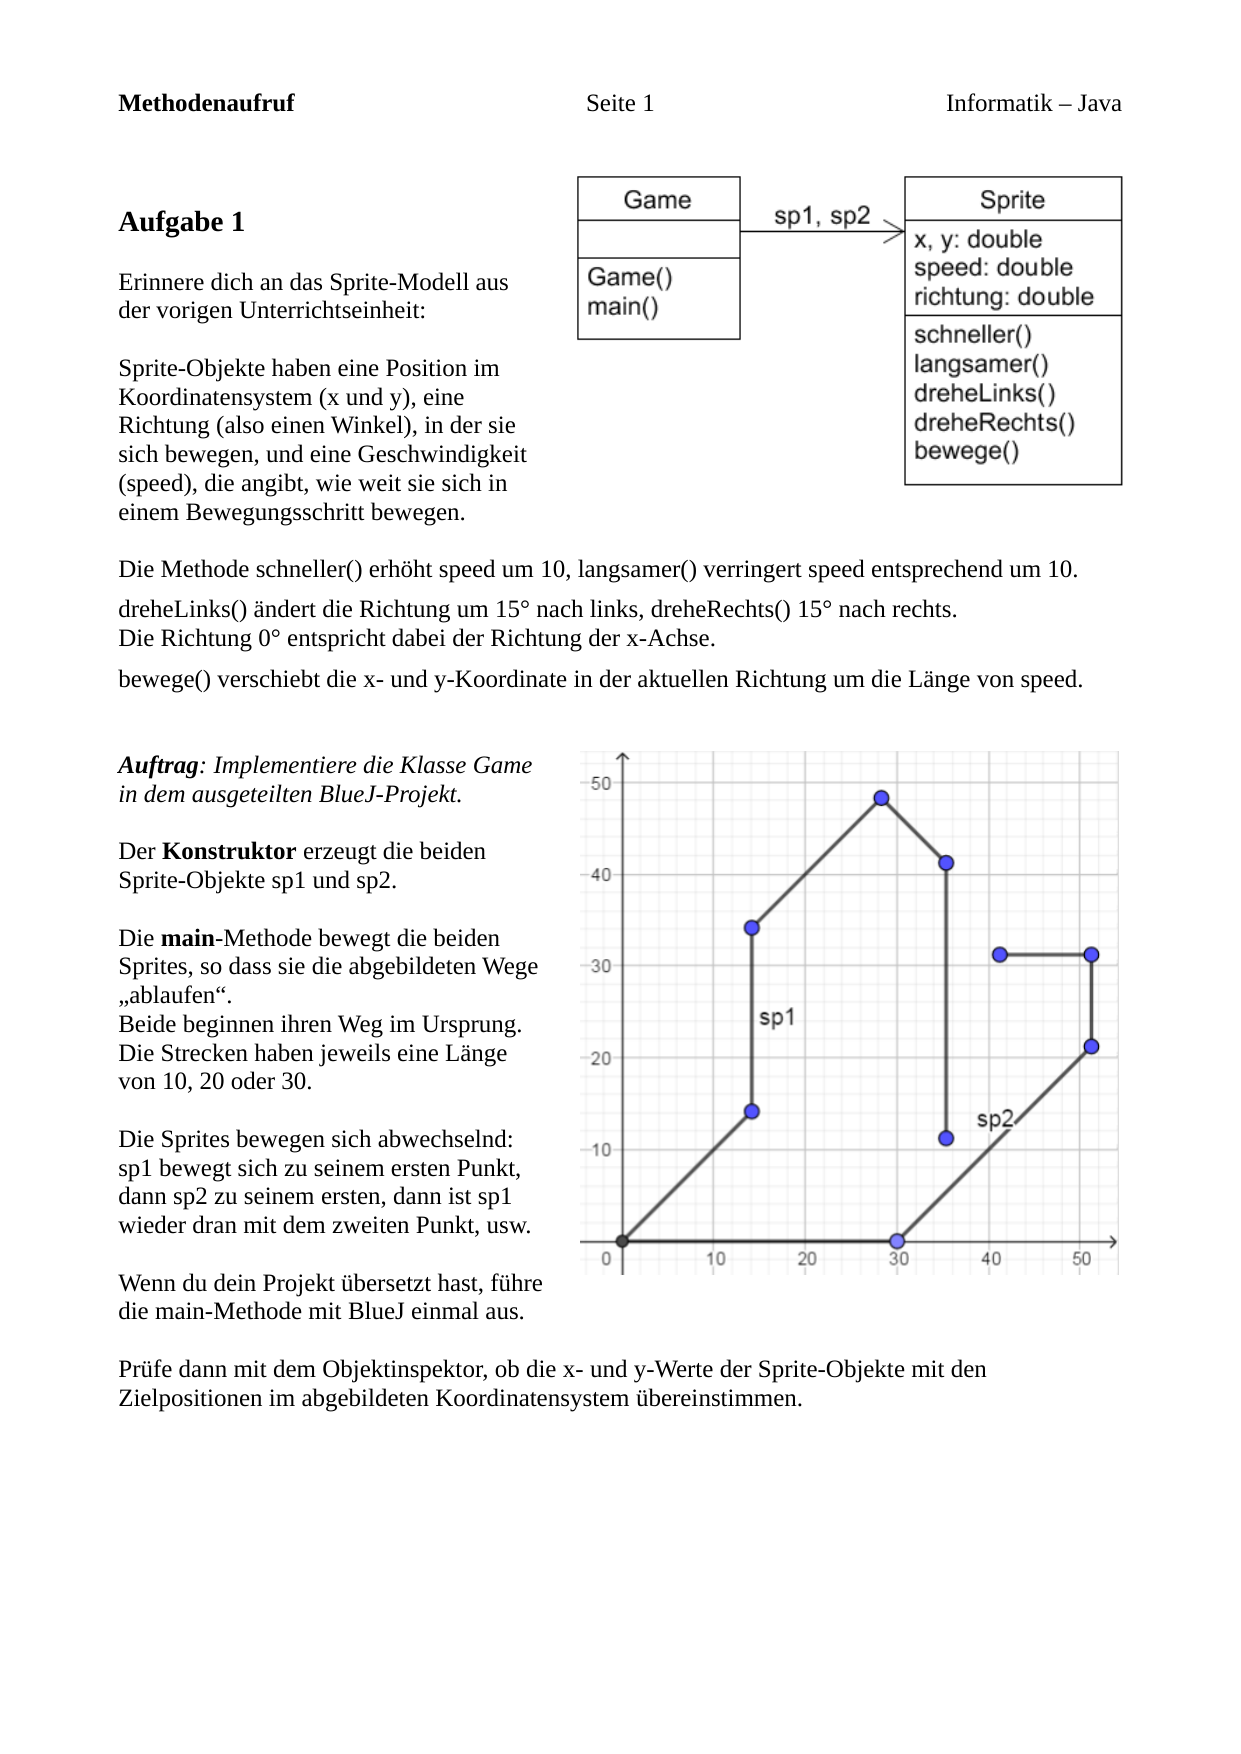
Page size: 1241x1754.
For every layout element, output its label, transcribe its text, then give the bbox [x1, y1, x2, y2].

picture [580, 751, 1119, 1275]
text Aufgabe 1 [118, 204, 576, 238]
text Prüfe dann mit dem Objektinspektor, ob die x- und y-Werte der Sprite-Objekte mit den Zielpositionen im abgebildeten Koordinatensystem übereinstimmen. [118, 1354, 1122, 1411]
text bewege() verschiebt die x- und y-Koordinate in der aktuellen Richtung um die Länge von speed. [118, 664, 1122, 693]
text Die Methode schneller() erhöht speed um 10, langsamer() verringert speed entsprechend um 10. [118, 554, 1122, 583]
picture [576, 175, 1123, 487]
text Die main-Methode bewegt die beiden Sprites, so dass sie die abgebildeten Wege „ablaufen“. [118, 923, 580, 1009]
text Sprite-Objekte haben eine Position im Koordinatensystem (x und y), eine Richtung (also einen Winkel), in der sie sich bewegen, und eine Geschwindigkeit (speed), die angibt, wie weit sie sich in einem Bewegungsschritt bewegen. [118, 353, 1122, 525]
text Wenn du dein Projekt übersetzt hast, führe die main-Methode mit BlueJ einmal aus. [118, 1268, 1122, 1325]
text Beide beginnen ihren Weg im Ursprung. Die Strecken haben jeweils eine Länge von 10, 20 oder 30. Die Sprites bewegen sich abwechselnd: sp1 bewegt sich zu seinem ersten Punkt, dann sp2 zu seinem ersten, dann ist sp1 wieder dran mit dem zweiten Punkt, usw. [118, 1009, 580, 1239]
text dreheLinks() ändert die Richtung um 15° nach links, dreheRechts() 15° nach rechts. Die Richtung 0° entspricht dabei der Richtung der x-Achse. [118, 594, 1122, 652]
text Auftrag: Implementiere die Klasse Game in dem ausgeteilten BlueJ-Projekt. [118, 750, 1122, 808]
text Der Konstruktor erzeugt die beiden Sprite-Objekte sp1 und sp2. [118, 836, 580, 894]
text Erinnere dich an das Sprite-Modell aus der vorigen Unterrichtseinheit: [118, 267, 576, 324]
